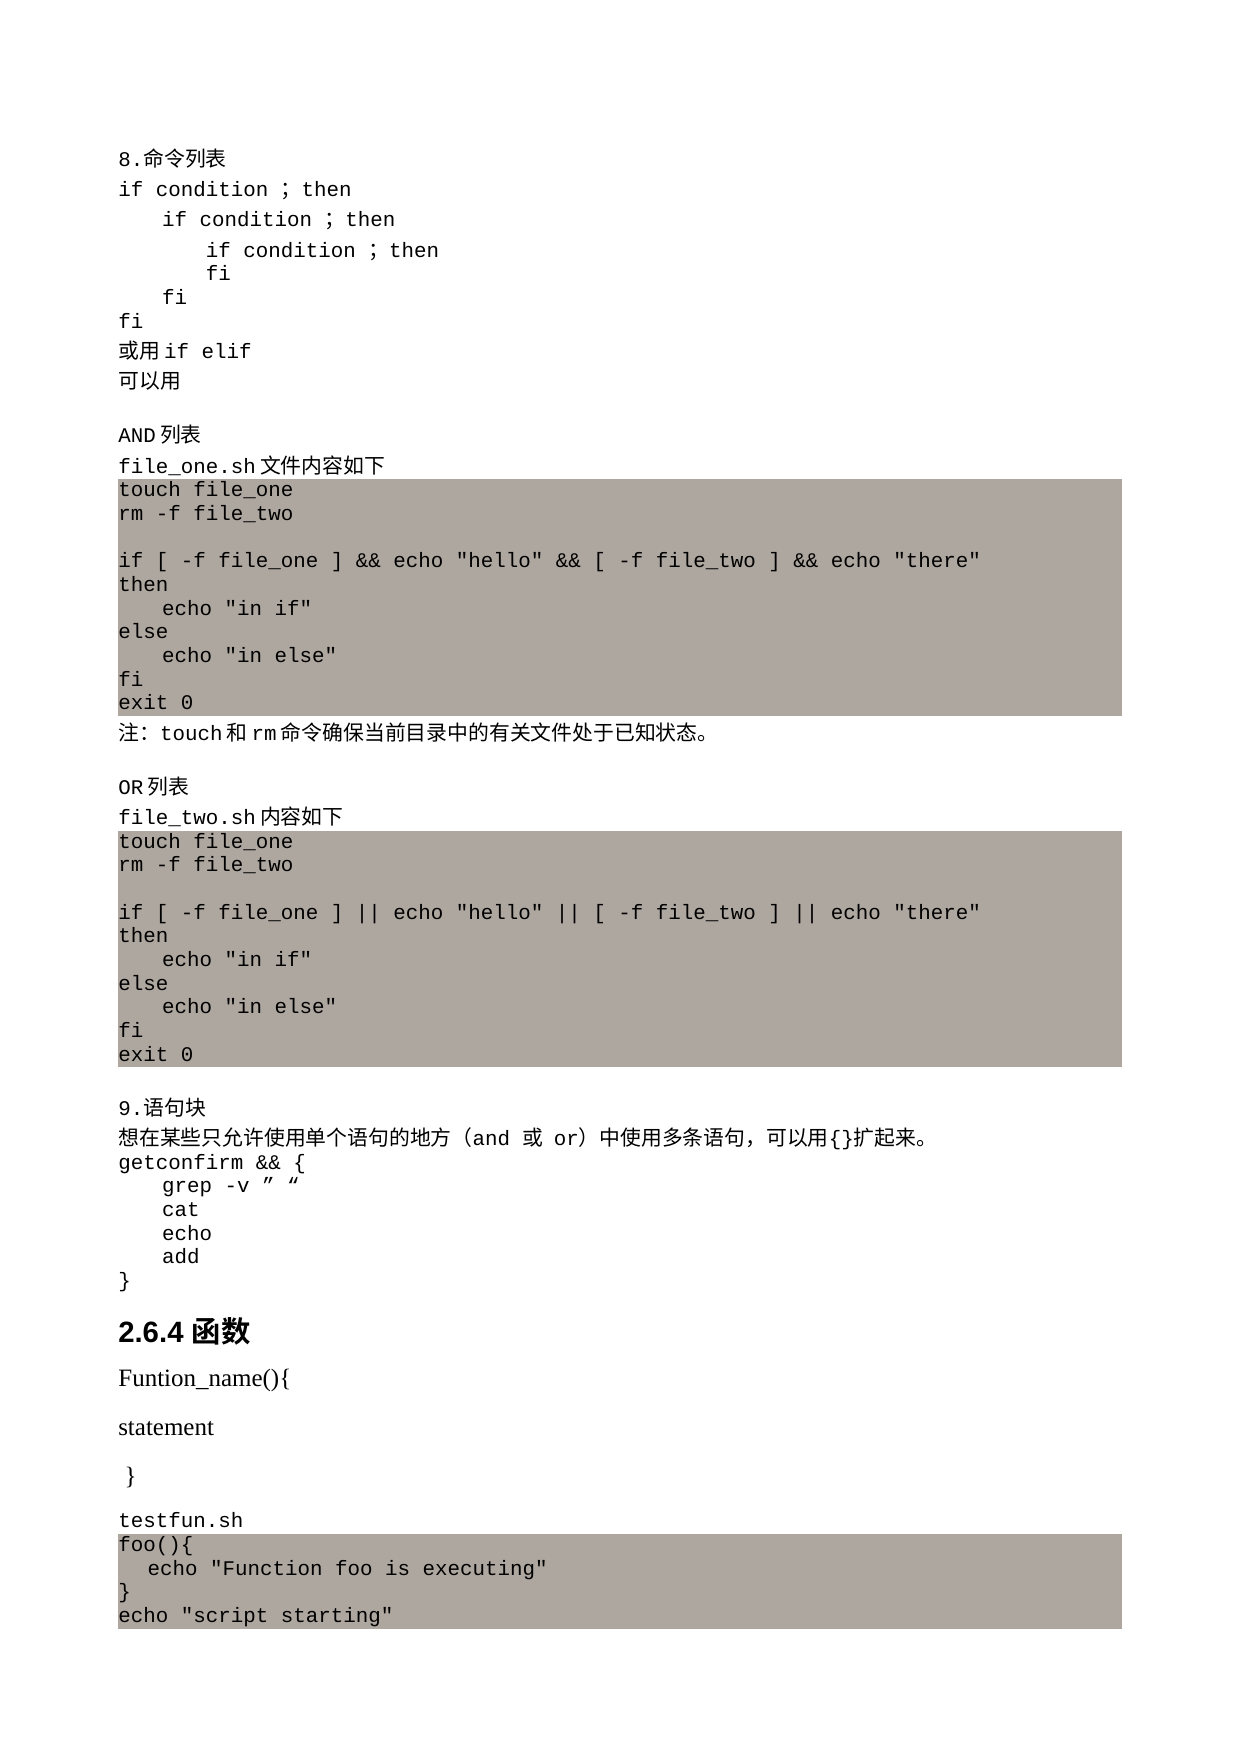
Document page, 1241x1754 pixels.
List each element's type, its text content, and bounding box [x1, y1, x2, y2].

text fi [118, 1020, 1122, 1044]
text rm -f file_two [118, 503, 1122, 527]
text else [118, 973, 1122, 996]
text echo "in else" [118, 996, 1122, 1020]
text rm -f file_two [118, 854, 1122, 878]
text statement [118, 1412, 1122, 1441]
text grep -v ” “ [118, 1175, 1122, 1199]
text echo "in else" [118, 645, 1122, 669]
text fi [118, 669, 1122, 692]
text echo "in if" [118, 949, 1122, 973]
text if condition ；then [118, 203, 1122, 233]
text fi [118, 311, 1122, 334]
text echo "Function foo is executing" [118, 1558, 1122, 1581]
text 9.语句块 [118, 1091, 1122, 1121]
text exit 0 [118, 1044, 1122, 1067]
text if condition ；then [118, 172, 1122, 203]
text } [118, 1581, 1122, 1605]
text AND列表 [118, 419, 1122, 449]
text fi [118, 287, 1122, 311]
text Funtion_name(){ [118, 1363, 1122, 1392]
text fi [118, 263, 1122, 287]
text echo "script starting" [118, 1605, 1122, 1629]
text echo "in if" [118, 598, 1122, 621]
text OR列表 [118, 770, 1122, 800]
text foo(){ [118, 1534, 1122, 1558]
text cat [118, 1199, 1122, 1223]
text then [118, 925, 1122, 949]
text 注：touch和rm命令确保当前目录中的有关文件处于已知状态。 [118, 716, 1122, 746]
text 或用if elif [118, 334, 1122, 365]
text touch file_one [118, 479, 1122, 503]
text 可以用 [118, 365, 1122, 395]
text touch file_one [118, 831, 1122, 854]
text getconfirm && { [118, 1152, 1122, 1175]
text add [118, 1246, 1122, 1270]
text } [118, 1270, 1122, 1294]
text } [118, 1461, 1122, 1490]
text echo [118, 1223, 1122, 1246]
text then [118, 574, 1122, 598]
text exit 0 [118, 692, 1122, 716]
text file_two.sh内容如下 [118, 800, 1122, 831]
subtitle 2.6.4 函数 [118, 1308, 1122, 1351]
text file_one.sh文件内容如下 [118, 449, 1122, 479]
text else [118, 621, 1122, 645]
text if [ -f file_one ] && echo "hello" && [ -f file_two ] && echo "there" [118, 550, 1122, 574]
text if [ -f file_one ] || echo "hello" || [ -f file_two ] || echo "there" [118, 902, 1122, 925]
text testfun.sh [118, 1510, 1122, 1534]
text if condition ；then [118, 233, 1122, 263]
text 想在某些只允许使用单个语句的地方（and 或 or）中使用多条语句，可以用{}扩起来。 [118, 1121, 1122, 1152]
text 8.命令列表 [118, 142, 1122, 172]
